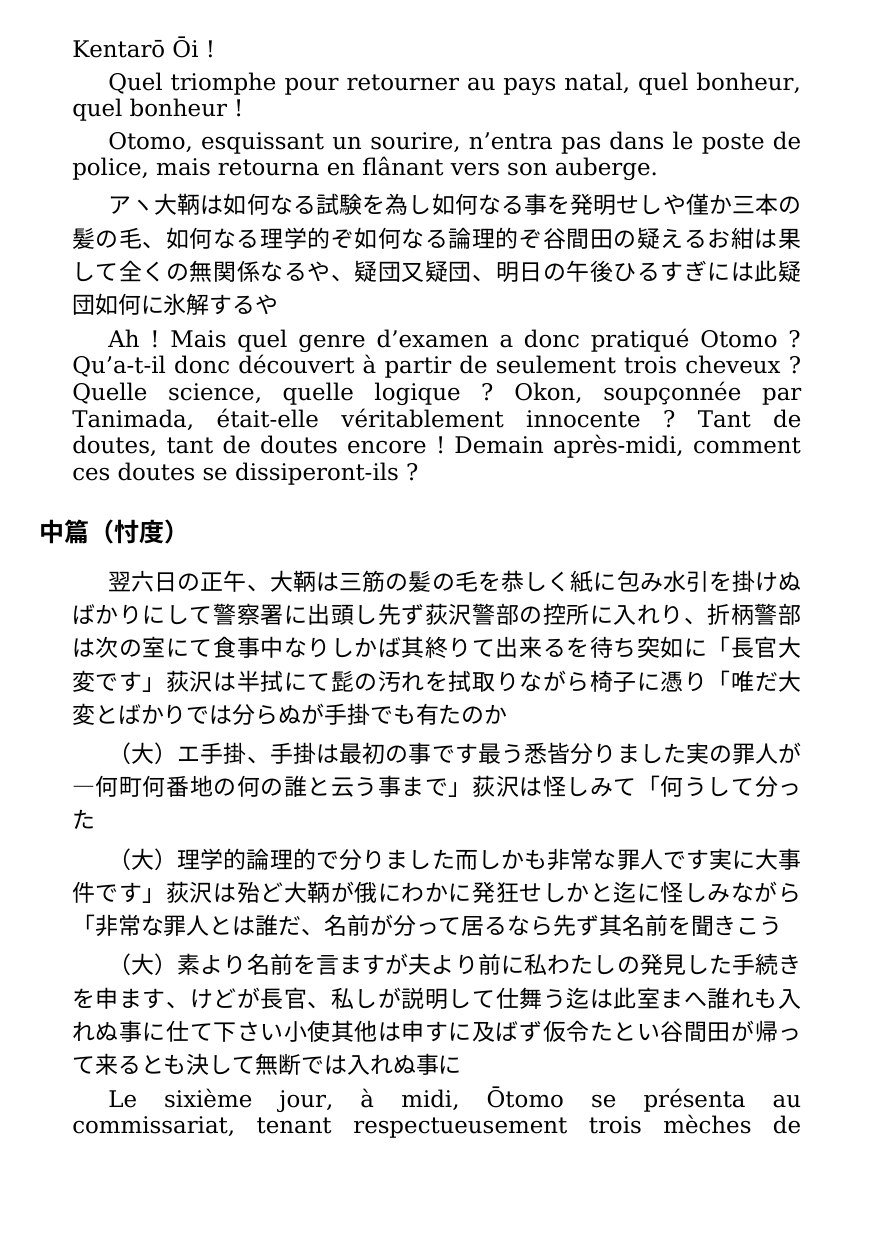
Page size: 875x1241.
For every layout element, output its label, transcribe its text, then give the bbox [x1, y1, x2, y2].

text （大）エ手掛、手掛は最初の事です最う悉皆分りました実の罪人が―何町何番地の何の誰と云う事まで」荻沢は怪しみて「何うして分った [72, 736, 802, 836]
text アヽ大鞆は如何なる試験を為し如何なる事を発明せしや僅か三本の髪の毛、如何なる理学的ぞ如何なる論理的ぞ谷間田の疑えるお紺は果して全くの無関係なるや、疑団又疑団、明日の午後ひるすぎには此疑団如何に氷解するや [72, 187, 802, 320]
text （大）理学的論理的で分りました而しかも非常な罪人です実に大事件です」荻沢は殆ど大鞆が俄にわかに発狂せしかと迄に怪しみながら「非常な罪人とは誰だ、名前が分って居るなら先ず其名前を聞きこう [72, 842, 802, 941]
text （大）素より名前を言ますが夫より前に私わたしの発見した手続きを申ます、けどが長官、私しが説明して仕舞う迄は此室まへ誰れも入れぬ事に仕て下さい小使其他は申すに及ばず仮令たとい谷間田が帰って来るとも決して無断では入れぬ事に [72, 947, 802, 1080]
text 翌六日の正午、大鞆は三筋の髪の毛を恭しく紙に包み水引を掛けぬばかりにして警察署に出頭し先ず荻沢警部の控所に入れり、折柄警部は次の室にて食事中なりしかば其終りて出来るを待ち突如に「長官大変です」荻沢は半拭にて髭の汚れを拭取りながら椅子に憑り「唯だ大変とばかりでは分らぬが手掛でも有たのか [72, 564, 802, 730]
text Le sixième jour, à midi, Ōtomo se présenta au commissariat, tenant respectueusement trois mèches de [72, 1086, 802, 1139]
subtitle 中篇（忖度） [36, 510, 838, 552]
text Quel triomphe pour retourner au pays natal, quel bonheur, quel bonheur ! [72, 69, 802, 122]
text Kentarō Ōi ! [72, 36, 802, 63]
text Ah ! Mais quel genre d’examen a donc pratiqué Otomo ? Qu’a-t-il donc découvert à partir de seulement trois cheveux ? Quelle science, quelle logique ? Okon, soupçonnée par Tanimada, était-elle véritablement innocente ? Tant de doutes, tant de doutes encore ! Demain après-midi, comment ces doutes se dissiperont-ils ? [72, 326, 802, 486]
text Otomo, esquissant un sourire, n’entra pas dans le poste de police, mais retourna en flânant vers son auberge. [72, 128, 802, 181]
